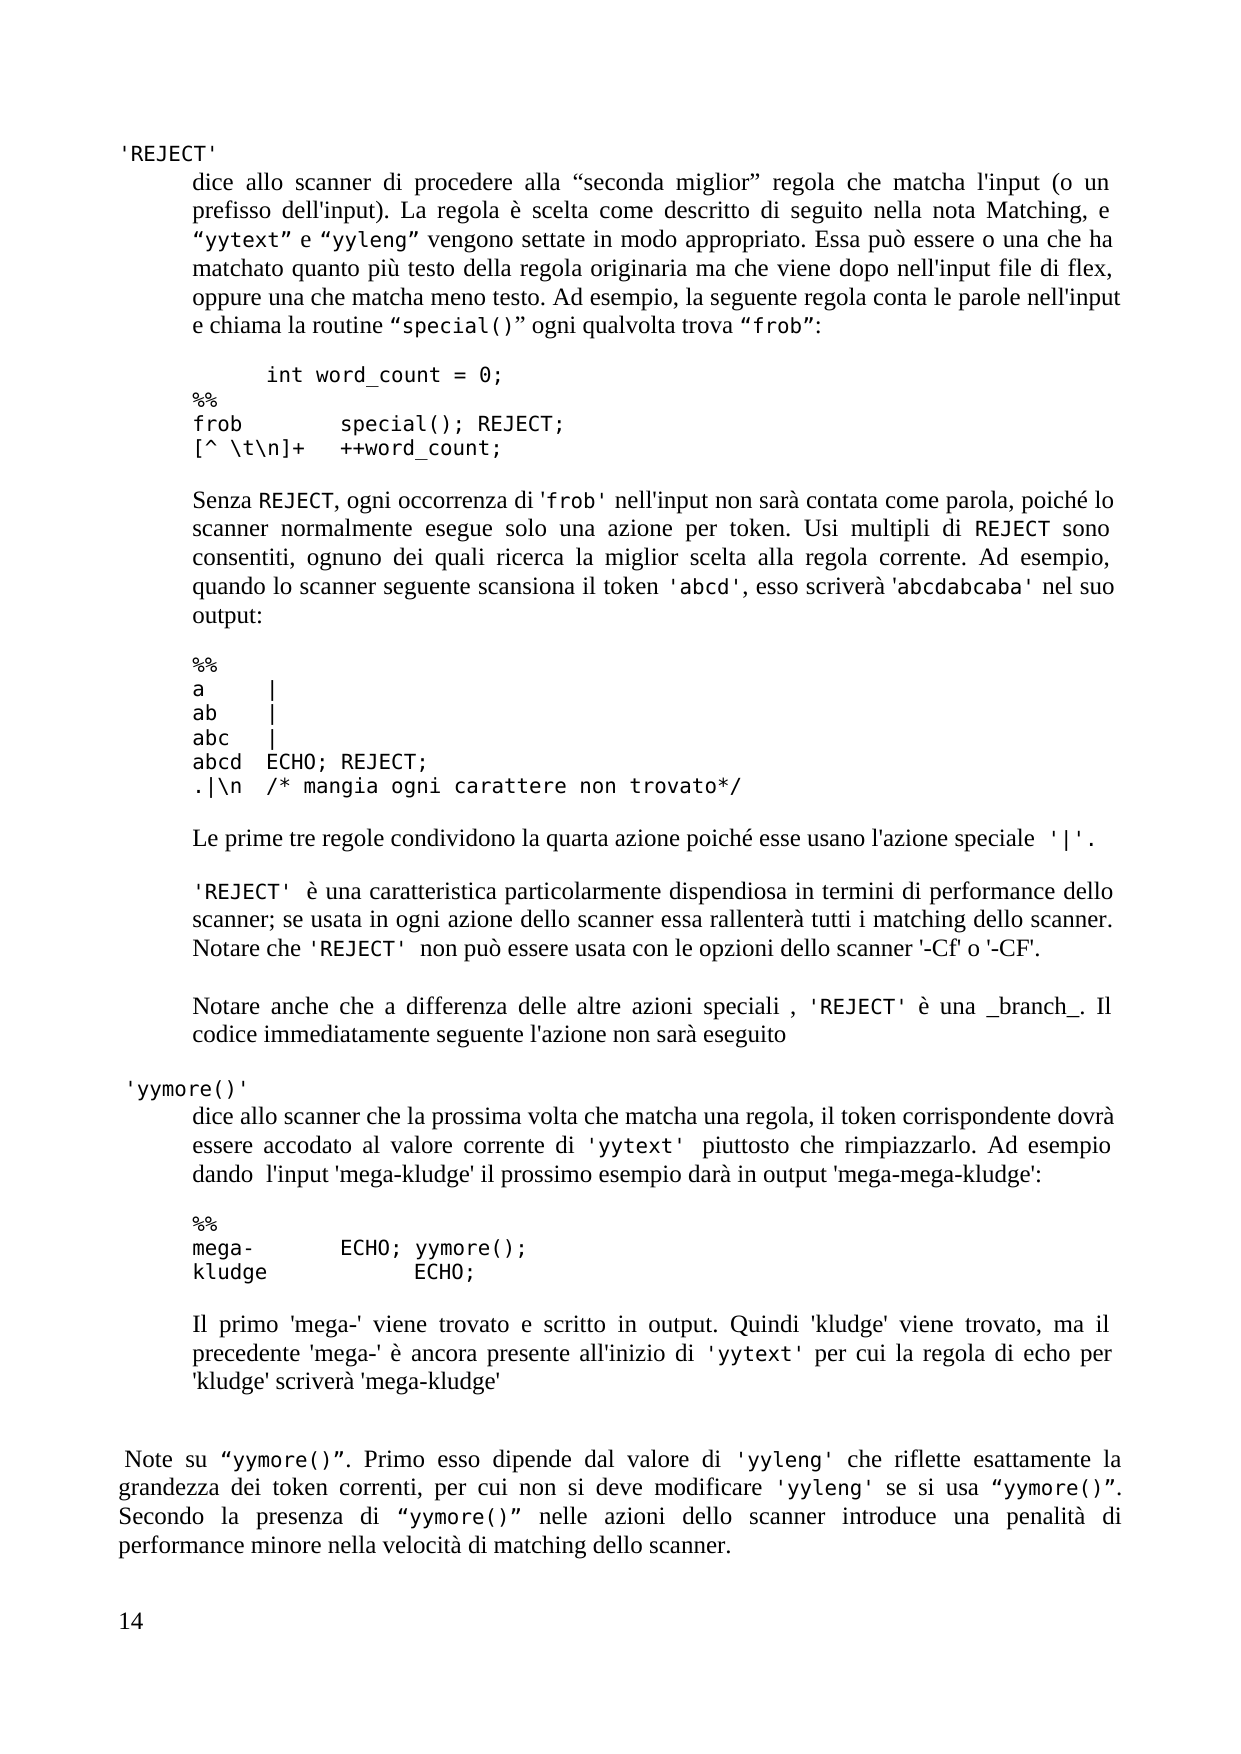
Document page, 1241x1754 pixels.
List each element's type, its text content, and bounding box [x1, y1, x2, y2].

text ab | [118, 701, 1122, 726]
text a | [118, 677, 1122, 701]
text %% [118, 1212, 1122, 1236]
text .|\n /* mangia ogni carattere non trovato*/ [118, 774, 1122, 798]
text kludge ECHO; [118, 1260, 1122, 1284]
text Notare anche che a differenza delle altre azioni speciali , 'REJECT' è una _branch_. Il codice immediatamente seguente l'azione non sarà eseguito [118, 991, 1122, 1048]
text dice allo scanner di procedere alla “seconda miglior” regola che matcha l'input (o un prefisso dell'input). La regola è scelta come descritto di seguito nella nota Matching, e “yytext” e “yyleng” vengono settate in modo appropriato. Essa può essere o una che ha matchato quanto più testo della regola originaria ma che viene dopo nell'input file di flex, oppure una che matcha meno testo. Ad esempio, la seguente regola conta le parole nell'input e chiama la routine “special()” ogni qualvolta trova “frob”: [118, 167, 1122, 339]
text Senza REJECT, ogni occorrenza di 'frob' nell'input non sarà contata come parola, poiché lo scanner normalmente esegue solo una azione per token. Usi multipli di REJECT sono consentiti, ognuno dei quali ricerca la miglior scelta alla regola corrente. Ad esempio, quando lo scanner seguente scansiona il token 'abcd', esso scriverà 'abcdabcaba' nel suo output: [118, 485, 1122, 628]
text 'yymore()' [118, 1077, 1122, 1101]
text [^ \t\n]+ ++word_count; [118, 436, 1122, 461]
text Il primo 'mega-' viene trovato e scritto in output. Quindi 'kludge' viene trovato, ma il precedente 'mega-' è ancora presente all'inizio di 'yytext' per cui la regola di echo per 'kludge' scriverà 'mega-kludge' [118, 1309, 1122, 1395]
text abcd ECHO; REJECT; [118, 750, 1122, 774]
text mega- ECHO; yymore(); [118, 1236, 1122, 1260]
text dice allo scanner che la prossima volta che matcha una regola, il token corrispondente dovrà essere accodato al valore corrente di 'yytext' piuttosto che rimpiazzarlo. Ad esempio dando l'input 'mega-kludge' il prossimo esempio darà in output 'mega-mega-kludge': [118, 1101, 1122, 1187]
text 'REJECT' è una caratteristica particolarmente dispendiosa in termini di performance dello scanner; se usata in ogni azione dello scanner essa rallenterà tutti i matching dello scanner. Notare che 'REJECT' non può essere usata con le opzioni dello scanner '-Cf' o '-CF'. [118, 876, 1122, 962]
text %% [118, 388, 1122, 412]
text %% [118, 653, 1122, 677]
text abc | [118, 726, 1122, 750]
text int word_count = 0; [118, 363, 1122, 388]
text frob special(); REJECT; [118, 412, 1122, 436]
text 'REJECT' [118, 142, 1122, 167]
text Note su “yymore()”. Primo esso dipende dal valore di 'yyleng' che riflette esattamente la grandezza dei token correnti, per cui non si deve modificare 'yyleng' se si usa “yymore()”. Secondo la presenza di “yymore()” nelle azioni dello scanner introduce una penalità di performance minore nella velocità di matching dello scanner. [118, 1444, 1122, 1559]
text Le prime tre regole condividono la quarta azione poiché esse usano l'azione speciale '|'. [118, 823, 1122, 851]
